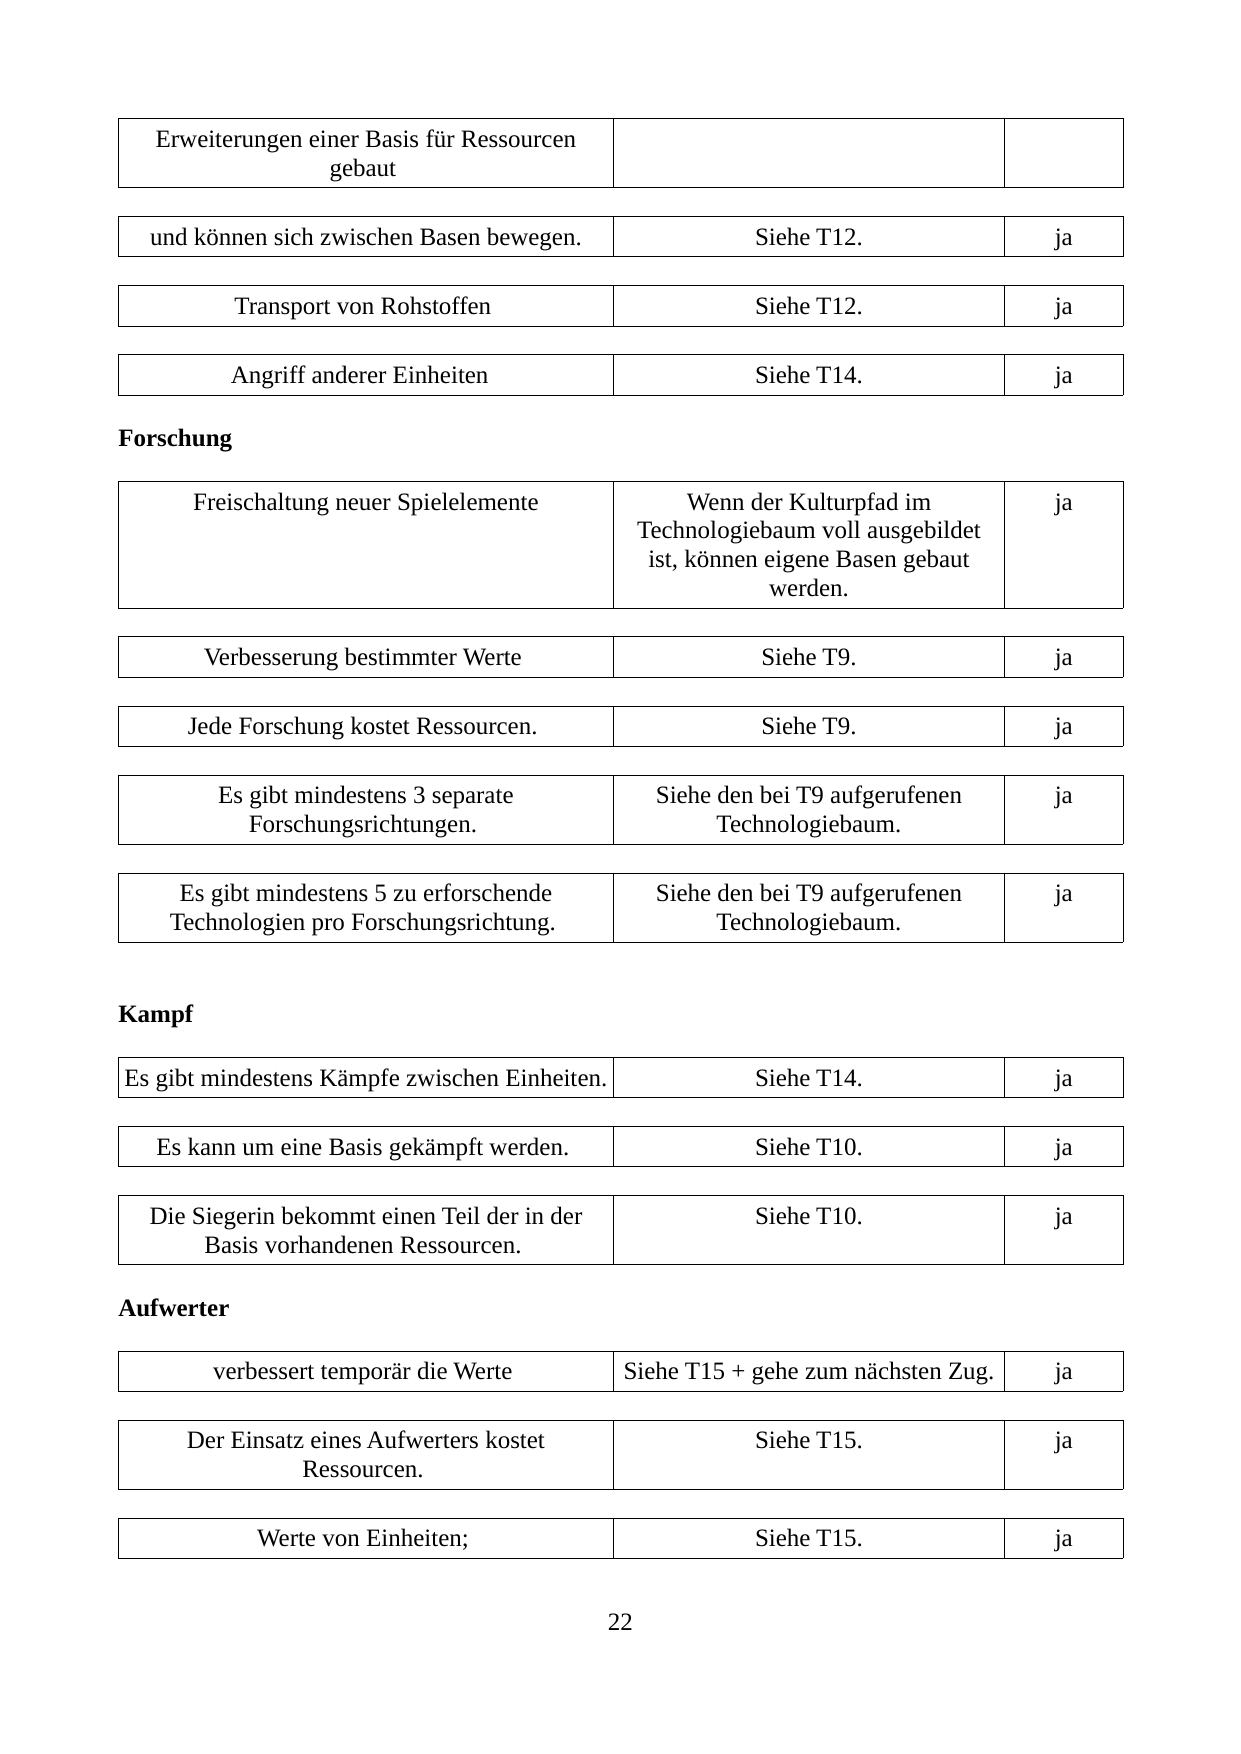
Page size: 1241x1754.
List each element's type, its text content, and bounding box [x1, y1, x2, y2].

table_header und können sich zwischen Basen bewegen. [119, 217, 613, 256]
table_header Siehe T12. [614, 217, 1004, 256]
table_header ja [1005, 1421, 1123, 1489]
table_header ja [1005, 1058, 1123, 1097]
table_header ja [1005, 355, 1123, 395]
table_header Siehe T10. [614, 1127, 1004, 1166]
table_header ja [1005, 1352, 1123, 1391]
table_header Siehe T15. [614, 1421, 1004, 1489]
table_header Transport von Rohstoffen [119, 286, 613, 326]
table_header Es gibt mindestens 5 zu erforschende Technologien pro Forschungsrichtung. [119, 874, 613, 942]
table_header Erweiterungen einer Basis für Ressourcen gebaut [119, 119, 613, 187]
table_header [614, 119, 1004, 187]
text Forschung [118, 423, 1122, 452]
table_header Siehe T9. [614, 637, 1004, 677]
table_header ja [1005, 776, 1123, 844]
table_header Siehe T10. [614, 1196, 1004, 1264]
table_header Werte von Einheiten; [119, 1519, 613, 1558]
table_header ja [1005, 637, 1123, 677]
table_header Freischaltung neuer Spielelemente [119, 482, 613, 608]
table_header Wenn der Kulturpfad im Technologiebaum voll ausgebildet ist, können eigene Basen gebaut werden. [614, 482, 1004, 608]
table_header Der Einsatz eines Aufwerters kostet Ressourcen. [119, 1421, 613, 1489]
table_header Siehe T14. [614, 355, 1004, 395]
table_header Jede Forschung kostet Ressourcen. [119, 707, 613, 746]
table_header ja [1005, 1127, 1123, 1166]
table_header ja [1005, 707, 1123, 746]
table_header verbessert temporär die Werte [119, 1352, 613, 1391]
table_header Siehe T12. [614, 286, 1004, 326]
text Kampf [118, 999, 1122, 1028]
table_header Es gibt mindestens Kämpfe zwischen Einheiten. [119, 1058, 613, 1097]
table_header Siehe den bei T9 aufgerufenen Technologiebaum. [614, 874, 1004, 942]
table_header ja [1005, 874, 1123, 942]
table_header Siehe den bei T9 aufgerufenen Technologiebaum. [614, 776, 1004, 844]
table_header ja [1005, 482, 1123, 608]
table_header ja [1005, 217, 1123, 256]
table_header Es gibt mindestens 3 separate Forschungsrichtungen. [119, 776, 613, 844]
table_header [1005, 119, 1123, 187]
table_header Verbesserung bestimmter Werte [119, 637, 613, 677]
text Aufwerter [118, 1293, 1122, 1322]
table_header ja [1005, 286, 1123, 326]
table_header Angriff anderer Einheiten [119, 355, 613, 395]
table_header Siehe T14. [614, 1058, 1004, 1097]
table_header Die Siegerin bekommt einen Teil der in der Basis vorhandenen Ressourcen. [119, 1196, 613, 1264]
table_header ja [1005, 1196, 1123, 1264]
table_header Siehe T15. [614, 1519, 1004, 1558]
table_header Siehe T9. [614, 707, 1004, 746]
table_header ja [1005, 1519, 1123, 1558]
table_header Es kann um eine Basis gekämpft werden. [119, 1127, 613, 1166]
table_header Siehe T15 + gehe zum nächsten Zug. [614, 1352, 1004, 1391]
